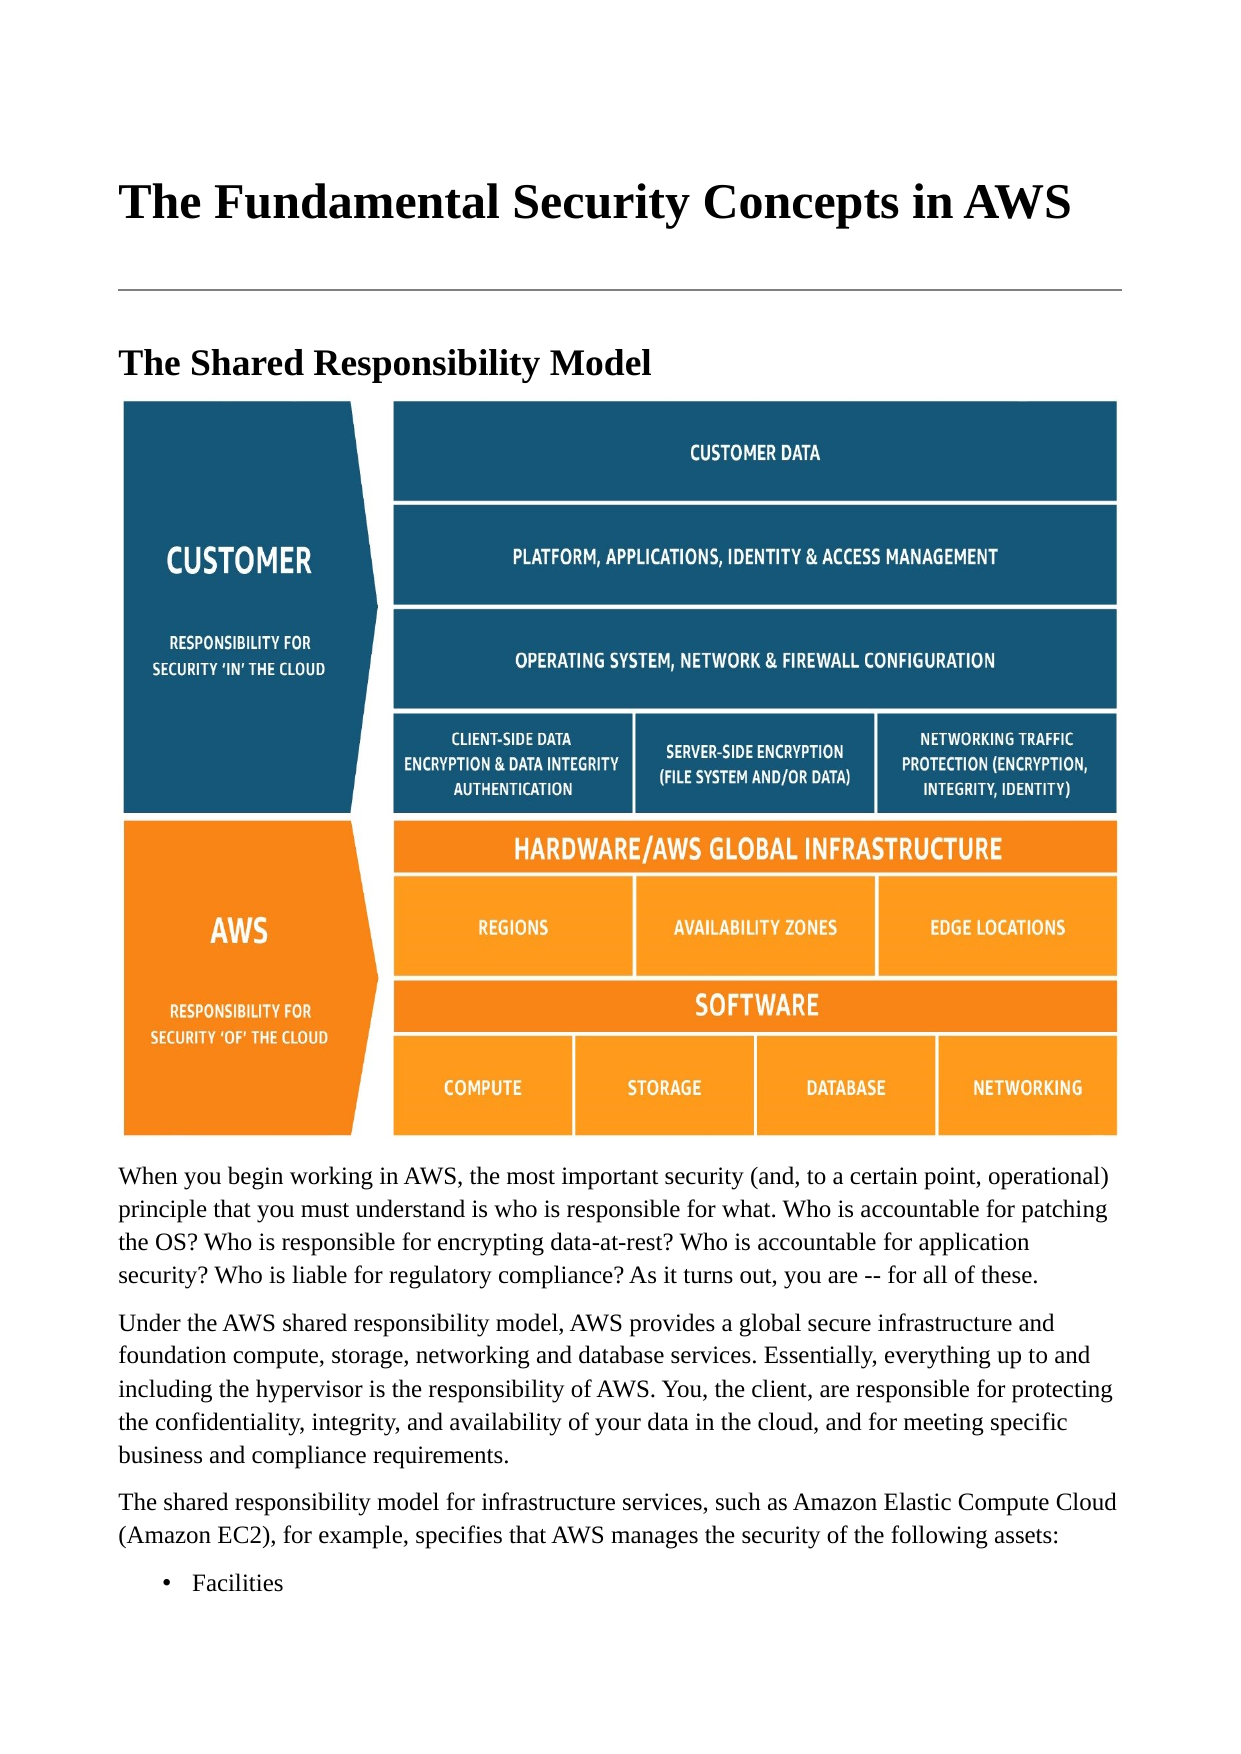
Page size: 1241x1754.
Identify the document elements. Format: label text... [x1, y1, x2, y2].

list Facilities [162, 1568, 1122, 1597]
picture [118, 395, 1122, 1142]
text When you begin working in AWS, the most important security (and, to a certain point, operational) principle that you must understand is who is responsible for what. Who is accountable for patching the OS? Who is responsible for encrypting data-at-rest? Who is accountable for application security? Who is liable for regulatory compliance? As it turns out, you are -- for all of these. [118, 1161, 1122, 1289]
subtitle The Shared Responsibility Model [118, 340, 1122, 383]
text The shared responsibility model for infrastructure services, such as Amazon Elastic Compute Cloud (Amazon EC2), for example, specifies that AWS manages the security of the following assets: [118, 1487, 1122, 1549]
text Under the AWS shared responsibility model, AWS provides a global secure infrastructure and foundation compute, storage, networking and database services. Essentially, everything up to and including the hypervisor is the responsibility of AWS. You, the client, are responsible for protecting the confidentiality, integrity, and availability of your data in the cloud, and for meeting specific business and compliance requirements. [118, 1308, 1122, 1468]
subtitle The Fundamental Security Concepts in AWS [118, 172, 1122, 229]
